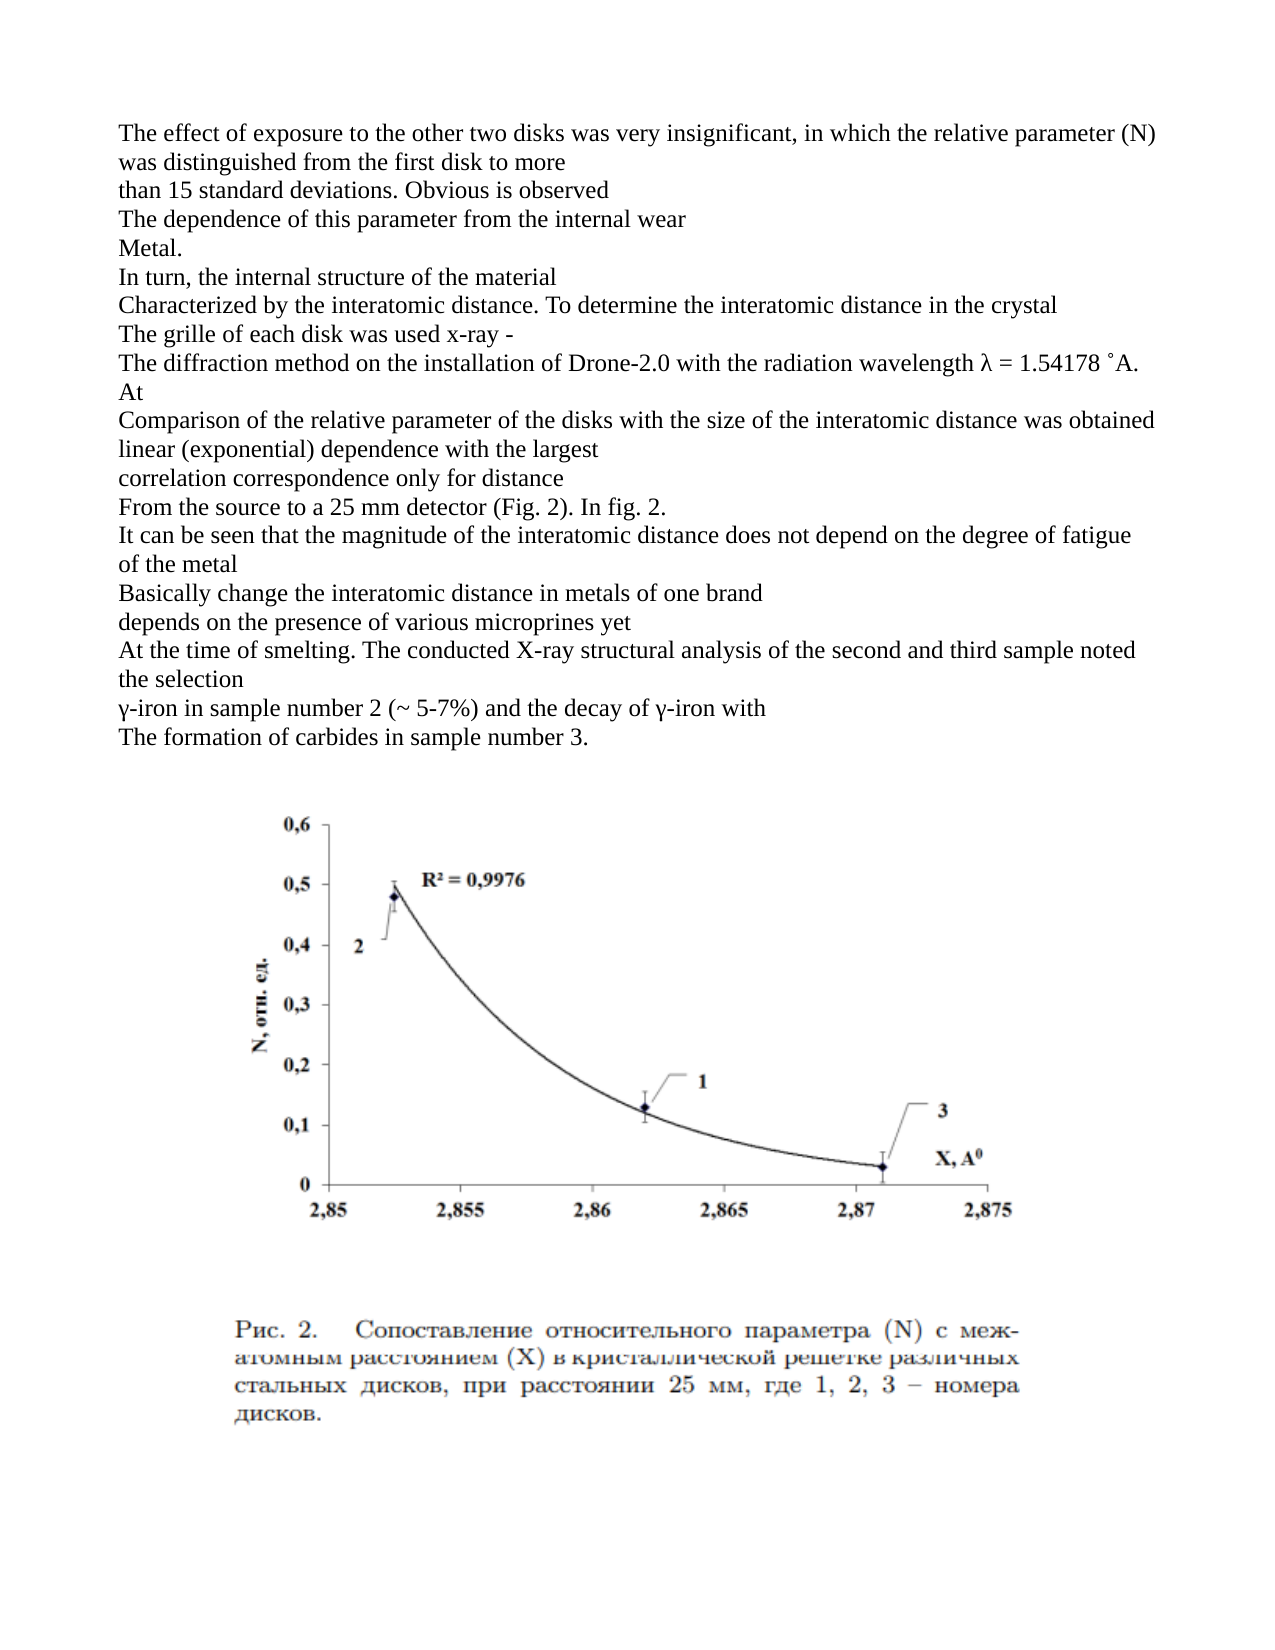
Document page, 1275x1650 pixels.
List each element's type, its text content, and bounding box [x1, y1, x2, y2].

text The diffraction method on the installation of Drone-2.0 with the radiation wavelength λ = 1.54178 ˚A. At [118, 348, 1157, 406]
picture [230, 779, 1045, 1449]
text The effect of exposure to the other two disks was very insignificant, in which the relative parameter (N) was distinguished from the first disk to more [118, 118, 1157, 176]
text Metal. [118, 233, 1157, 262]
text correlation correspondence only for distance [118, 463, 1157, 492]
text The formation of carbides in sample number 3. [118, 722, 1157, 751]
text The grille of each disk was used x-ray - [118, 319, 1157, 348]
text depends on the presence of various microprines yet [118, 607, 1157, 636]
text Basically change the interatomic distance in metals of one brand [118, 578, 1157, 607]
text γ-iron in sample number 2 (~ 5-7%) and the decay of γ-iron with [118, 693, 1157, 722]
text Comparison of the relative parameter of the disks with the size of the interatomic distance was obtained linear (exponential) dependence with the largest [118, 406, 1157, 463]
text It can be seen that the magnitude of the interatomic distance does not depend on the degree of fatigue of the metal [118, 521, 1157, 578]
text At the time of smelting. The conducted X-ray structural analysis of the second and third sample noted the selection [118, 636, 1157, 693]
text In turn, the internal structure of the material [118, 262, 1157, 291]
text From the source to a 25 mm detector (Fig. 2). In fig. 2. [118, 492, 1157, 521]
text The dependence of this parameter from the internal wear [118, 204, 1157, 233]
text than 15 standard deviations. Obvious is observed [118, 176, 1157, 204]
text Characterized by the interatomic distance. To determine the interatomic distance in the crystal [118, 291, 1157, 319]
